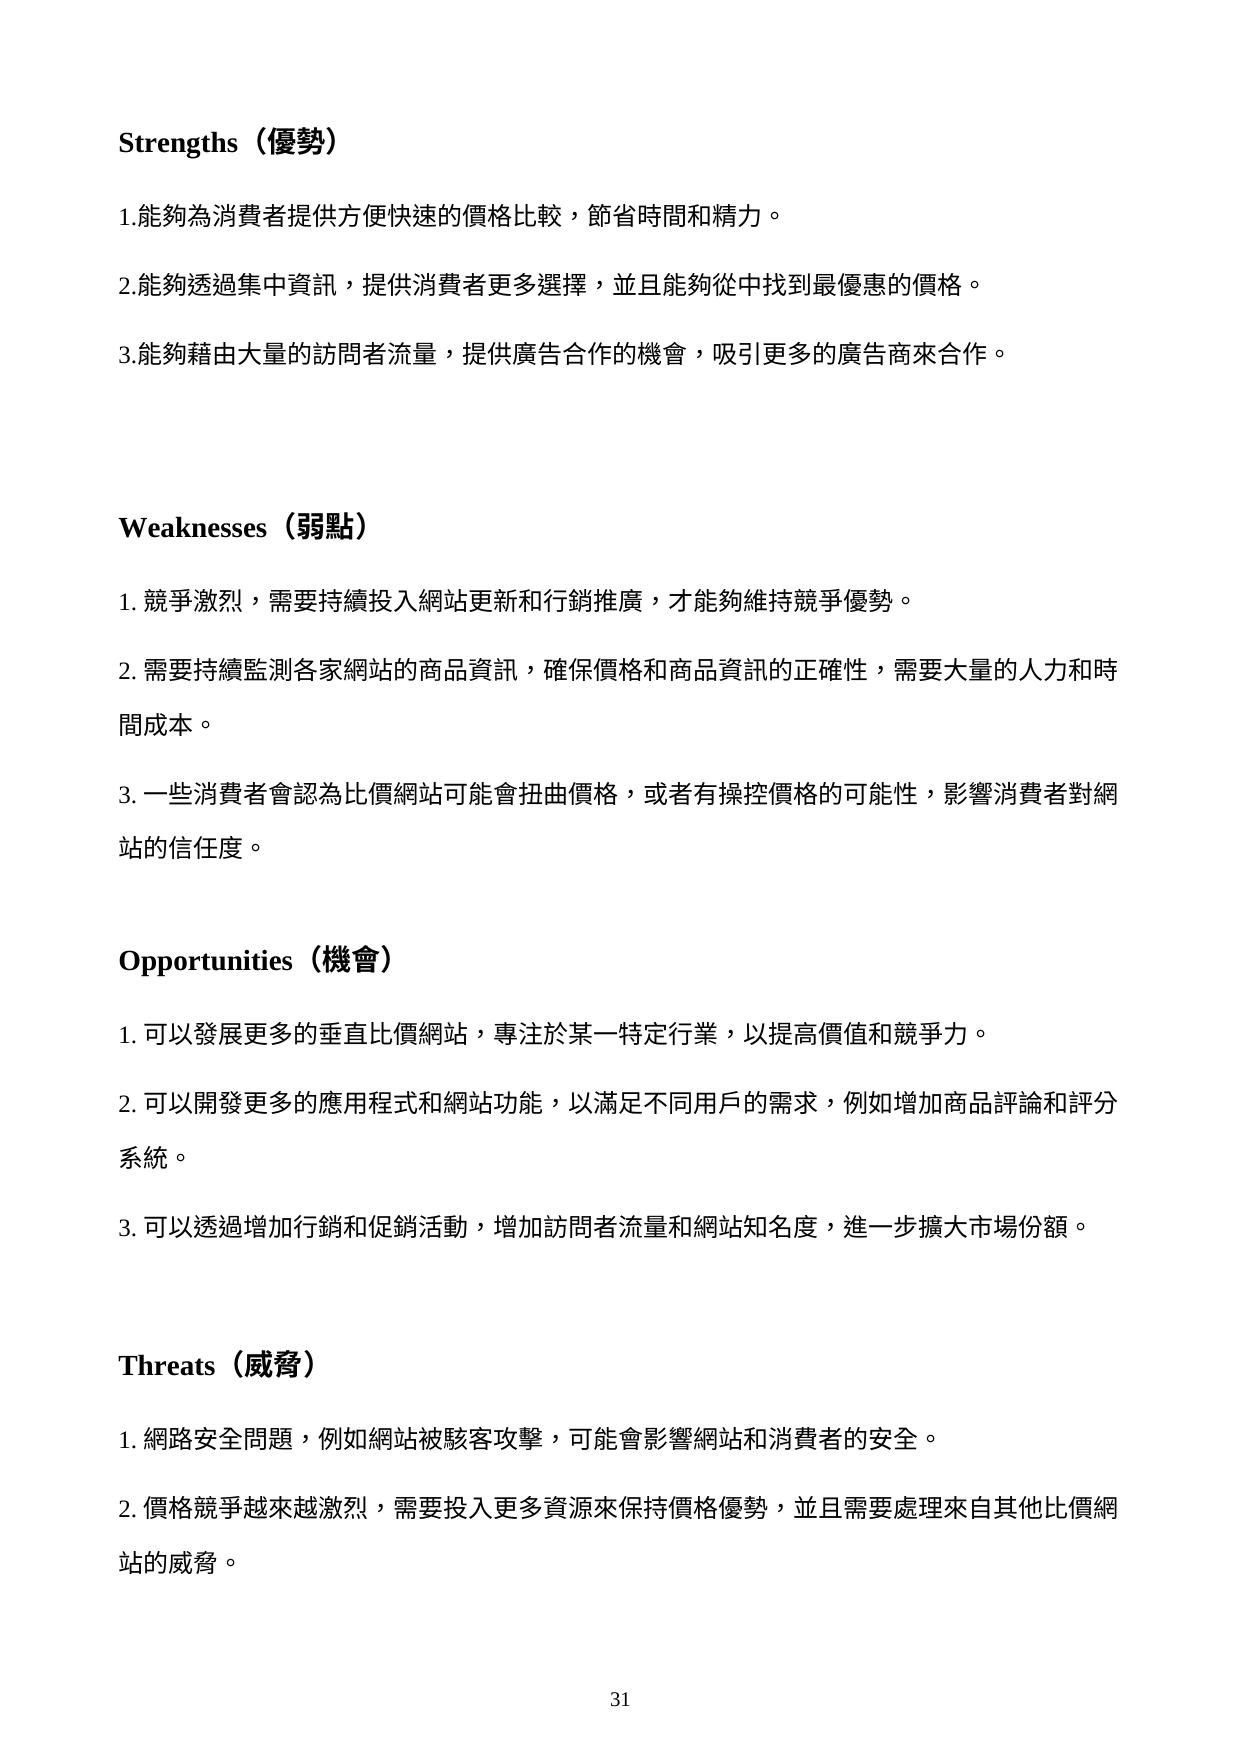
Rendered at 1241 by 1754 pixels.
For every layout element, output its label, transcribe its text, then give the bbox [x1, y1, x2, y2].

text 1. 網路安全問題，例如網站被駭客攻擊，可能會影響網站和消費者的安全。 [118, 1420, 1122, 1456]
text 1.能夠為消費者提供方便快速的價格比較，節省時間和精力。 [118, 196, 1122, 232]
text Weaknesses（弱點） [118, 504, 1122, 546]
text 3.能夠藉由大量的訪問者流量，提供廣告合作的機會，吸引更多的廣告商來合作。 [118, 334, 1122, 370]
text 2. 可以開發更多的應用程式和網站功能，以滿足不同用戶的需求，例如增加商品評論和評分系統。 [118, 1084, 1122, 1174]
text 3. 一些消費者會認為比價網站可能會扭曲價格，或者有操控價格的可能性，影響消費者對網站的信任度。 [118, 774, 1122, 908]
text 2. 需要持續監測各家網站的商品資訊，確保價格和商品資訊的正確性，需要大量的人力和時間成本。 [118, 651, 1122, 741]
text Threats（威脅） [118, 1342, 1122, 1384]
text 3. 可以透過增加行銷和促銷活動，增加訪問者流量和網站知名度，進一步擴大市場份額。 [118, 1207, 1122, 1243]
text 1. 競爭激烈，需要持續投入網站更新和行銷推廣，才能夠維持競爭優勢。 [118, 582, 1122, 618]
text 2.能夠透過集中資訊，提供消費者更多選擇，並且能夠從中找到最優惠的價格。 [118, 265, 1122, 301]
text 1. 可以發展更多的垂直比價網站，專注於某一特定行業，以提高價值和競爭力。 [118, 1015, 1122, 1051]
text Opportunities（機會） [118, 937, 1122, 979]
text 2. 價格競爭越來越激烈，需要投入更多資源來保持價格優勢，並且需要處理來自其他比價網站的威脅。 [118, 1489, 1122, 1579]
text Strengths（優勢） [118, 118, 1122, 160]
